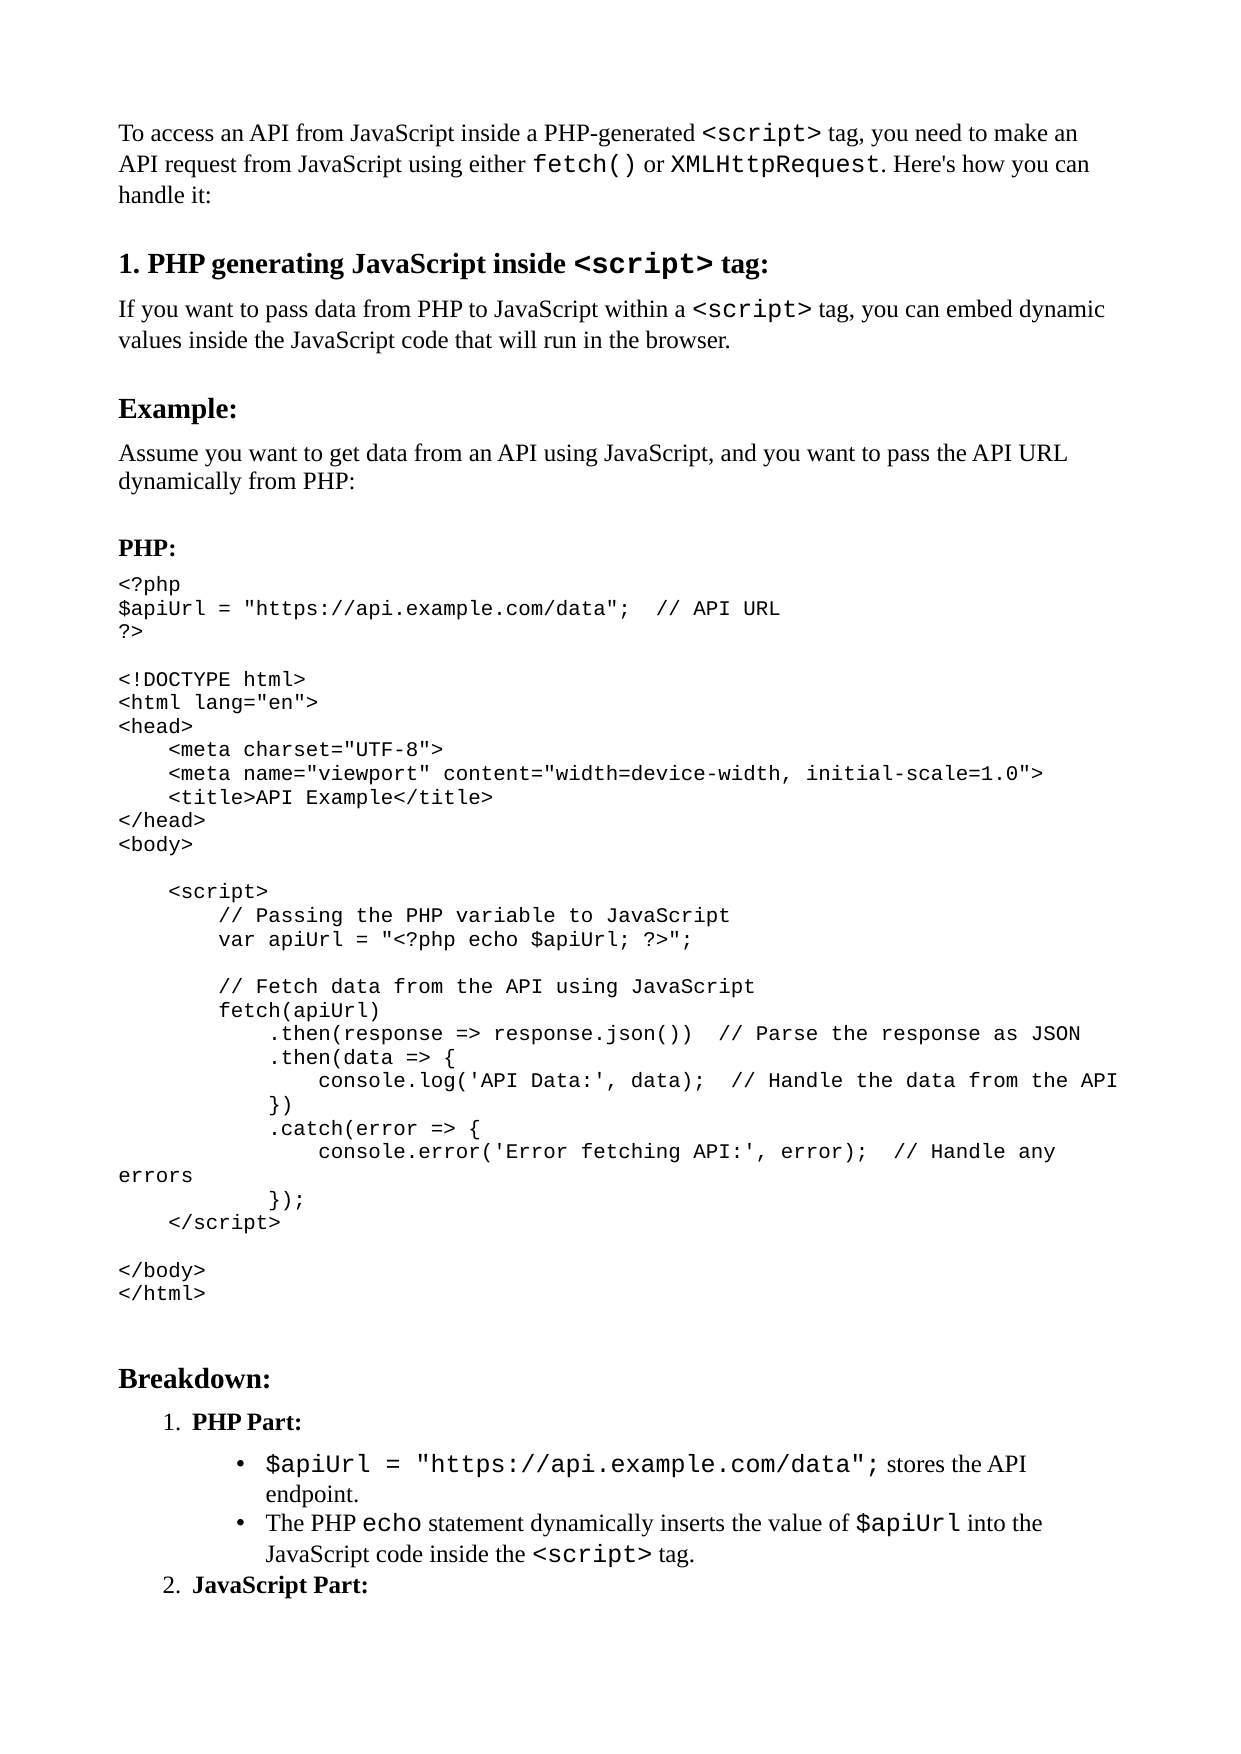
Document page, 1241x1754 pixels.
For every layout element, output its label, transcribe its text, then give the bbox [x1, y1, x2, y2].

subtitle Breakdown: [118, 1361, 1122, 1395]
text // Passing the PHP variable to JavaScript [118, 905, 1122, 929]
text console.error('Error fetching API:', error); // Handle any errors [118, 1141, 1122, 1189]
subtitle PHP: [118, 533, 1122, 561]
text </head> [118, 810, 1122, 834]
text To access an API from JavaScript inside a PHP-generated <script> tag, you need to make an API request from JavaScript using either fetch() or XMLHttpRequest. Here's how you can handle it: [118, 118, 1122, 208]
subtitle 1. PHP generating JavaScript inside <script> tag: [118, 246, 1122, 282]
text Assume you want to get data from an API using JavaScript, and you want to pass the API URL dynamically from PHP: [118, 438, 1122, 495]
text // Fetch data from the API using JavaScript [118, 976, 1122, 999]
list JavaScript Part: [162, 1570, 1122, 1599]
text <meta name="viewport" content="width=device-width, initial-scale=1.0"> [118, 763, 1122, 787]
text </body> [118, 1260, 1122, 1283]
text $apiUrl = "https://api.example.com/data"; // API URL [118, 598, 1122, 621]
text .then(response => response.json()) // Parse the response as JSON [118, 1023, 1122, 1047]
text <!DOCTYPE html> [118, 668, 1122, 692]
text }) [118, 1094, 1122, 1118]
text </html> [118, 1283, 1122, 1307]
text var apiUrl = "<?php echo $apiUrl; ?>"; [118, 929, 1122, 952]
list PHP Part: [162, 1407, 1122, 1436]
text </script> [118, 1212, 1122, 1236]
text <meta charset="UTF-8"> [118, 739, 1122, 763]
list The PHP echo statement dynamically inserts the value of $apiUrl into the JavaScript code inside the <script> tag. [236, 1508, 1122, 1570]
subtitle Example: [118, 392, 1122, 425]
list $apiUrl = "https://api.example.com/data"; stores the API endpoint. [236, 1449, 1122, 1508]
text .catch(error => { [118, 1118, 1122, 1141]
text }); [118, 1189, 1122, 1212]
text <head> [118, 716, 1122, 739]
text <body> [118, 834, 1122, 858]
text <title>API Example</title> [118, 787, 1122, 810]
text <script> [118, 881, 1122, 905]
text fetch(apiUrl) [118, 999, 1122, 1023]
text console.log('API Data:', data); // Handle the data from the API [118, 1071, 1122, 1094]
text ?> [118, 621, 1122, 645]
text .then(data => { [118, 1047, 1122, 1071]
text <?php [118, 574, 1122, 598]
text <html lang="en"> [118, 692, 1122, 716]
text If you want to pass data from PHP to JavaScript within a <script> tag, you can embed dynamic values inside the JavaScript code that will run in the browser. [118, 294, 1122, 354]
